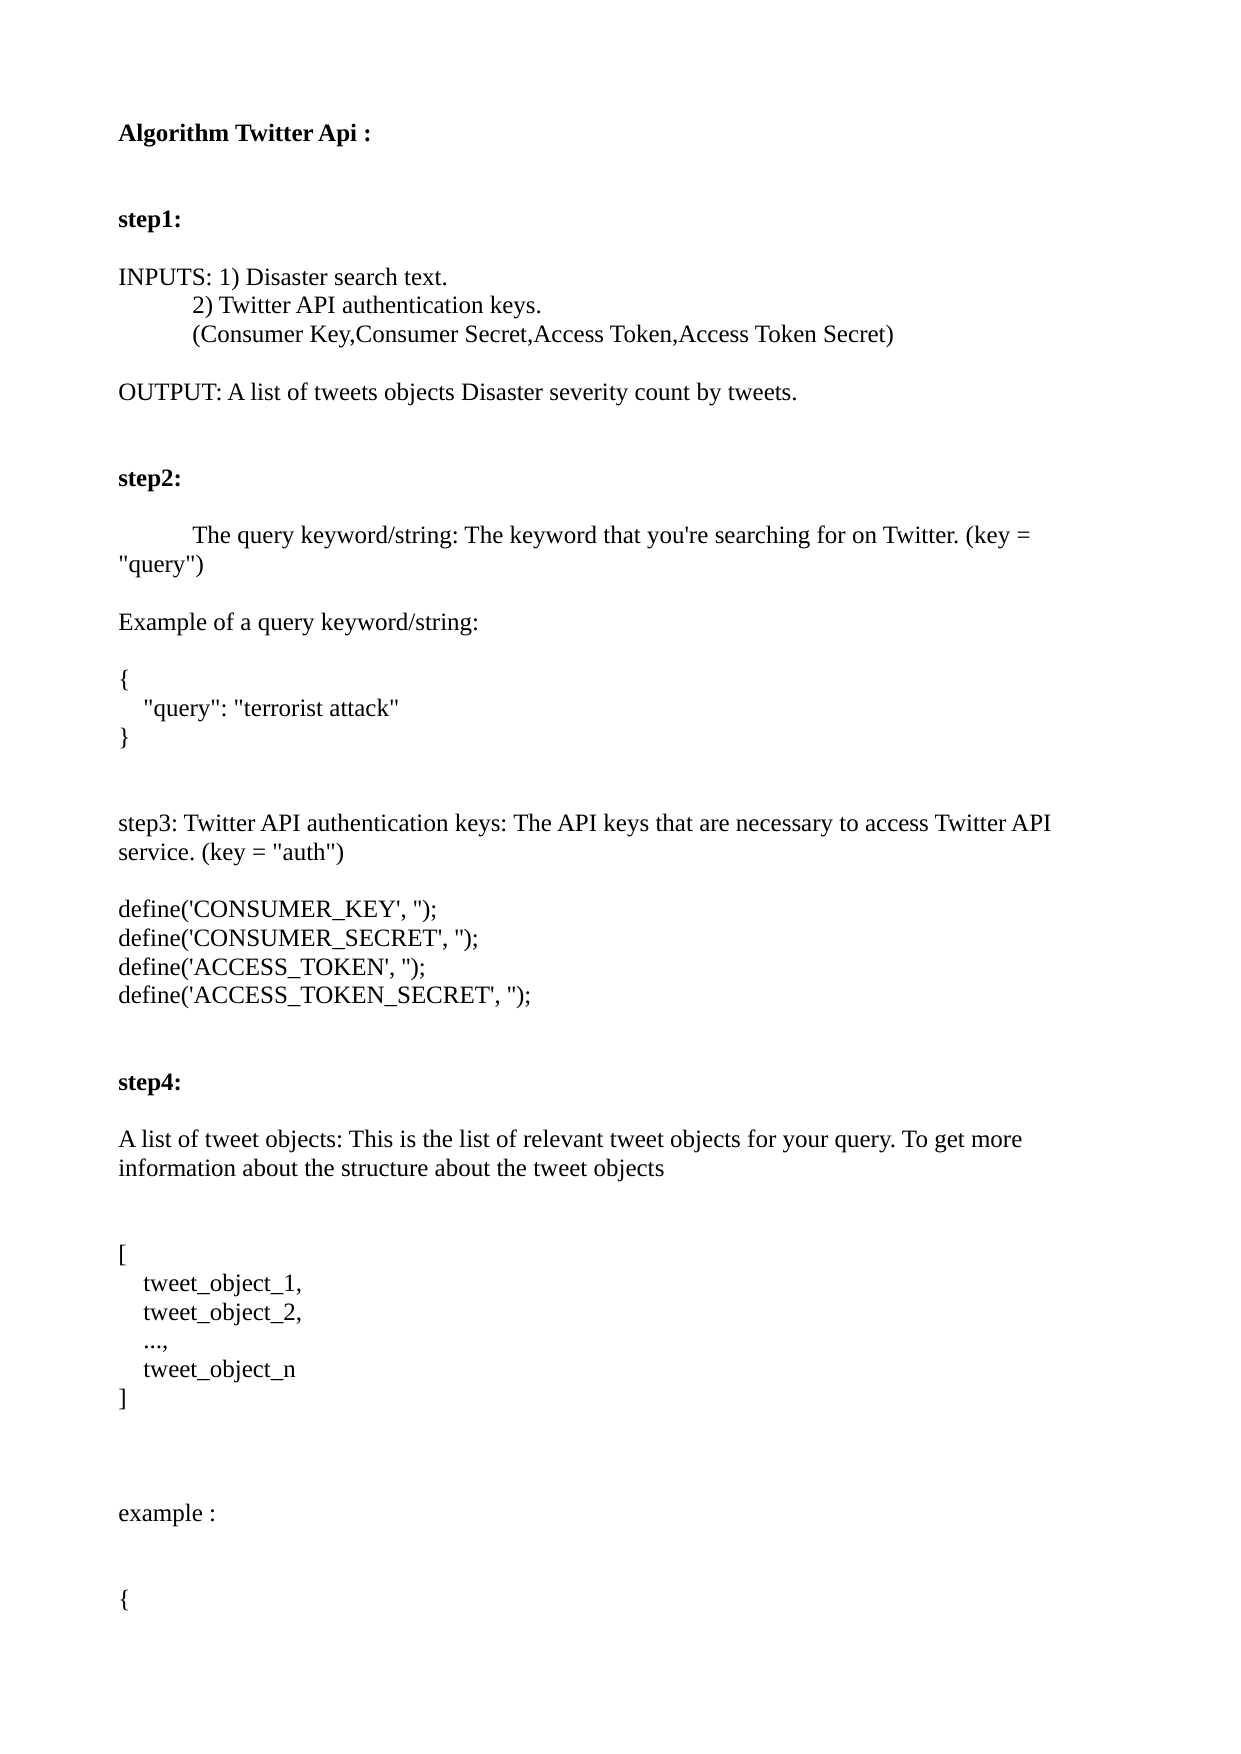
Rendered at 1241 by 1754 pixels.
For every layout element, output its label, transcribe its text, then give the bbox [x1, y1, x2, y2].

text OUTPUT: A list of tweets objects Disaster severity count by tweets. [118, 377, 1122, 406]
text "query": "terrorist attack" [118, 693, 1122, 722]
text tweet_object_2, [118, 1297, 1122, 1326]
text step1: [118, 204, 1122, 233]
text [ [118, 1239, 1122, 1268]
text step3: Twitter API authentication keys: The API keys that are necessary to access Twitter API service. (key = "auth") [118, 808, 1122, 866]
text tweet_object_n [118, 1354, 1122, 1383]
text { [118, 1584, 1122, 1613]
text define('ACCESS_TOKEN_SECRET', ''); [118, 981, 1122, 1009]
text 2) Twitter API authentication keys. [118, 291, 1122, 319]
text ] [118, 1383, 1122, 1412]
text define('CONSUMER_KEY', ''); [118, 894, 1122, 923]
text { [118, 664, 1122, 693]
text example : [118, 1498, 1122, 1527]
text define('CONSUMER_SECRET', ''); [118, 923, 1122, 952]
text ..., [118, 1326, 1122, 1354]
text Example of a query keyword/string: [118, 607, 1122, 636]
text step2: [118, 463, 1122, 492]
text INPUTS: 1) Disaster search text. [118, 262, 1122, 291]
text step4: [118, 1067, 1122, 1096]
text tweet_object_1, [118, 1268, 1122, 1297]
text A list of tweet objects: This is the list of relevant tweet objects for your query. To get more information about the structure about the tweet objects [118, 1124, 1122, 1182]
text Algorithm Twitter Api : [118, 118, 1122, 147]
text (Consumer Key,Consumer Secret,Access Token,Access Token Secret) [118, 319, 1122, 348]
text } [118, 722, 1122, 751]
text The query keyword/string: The keyword that you're searching for on Twitter. (key = "query") [118, 521, 1122, 578]
text define('ACCESS_TOKEN', ''); [118, 952, 1122, 981]
